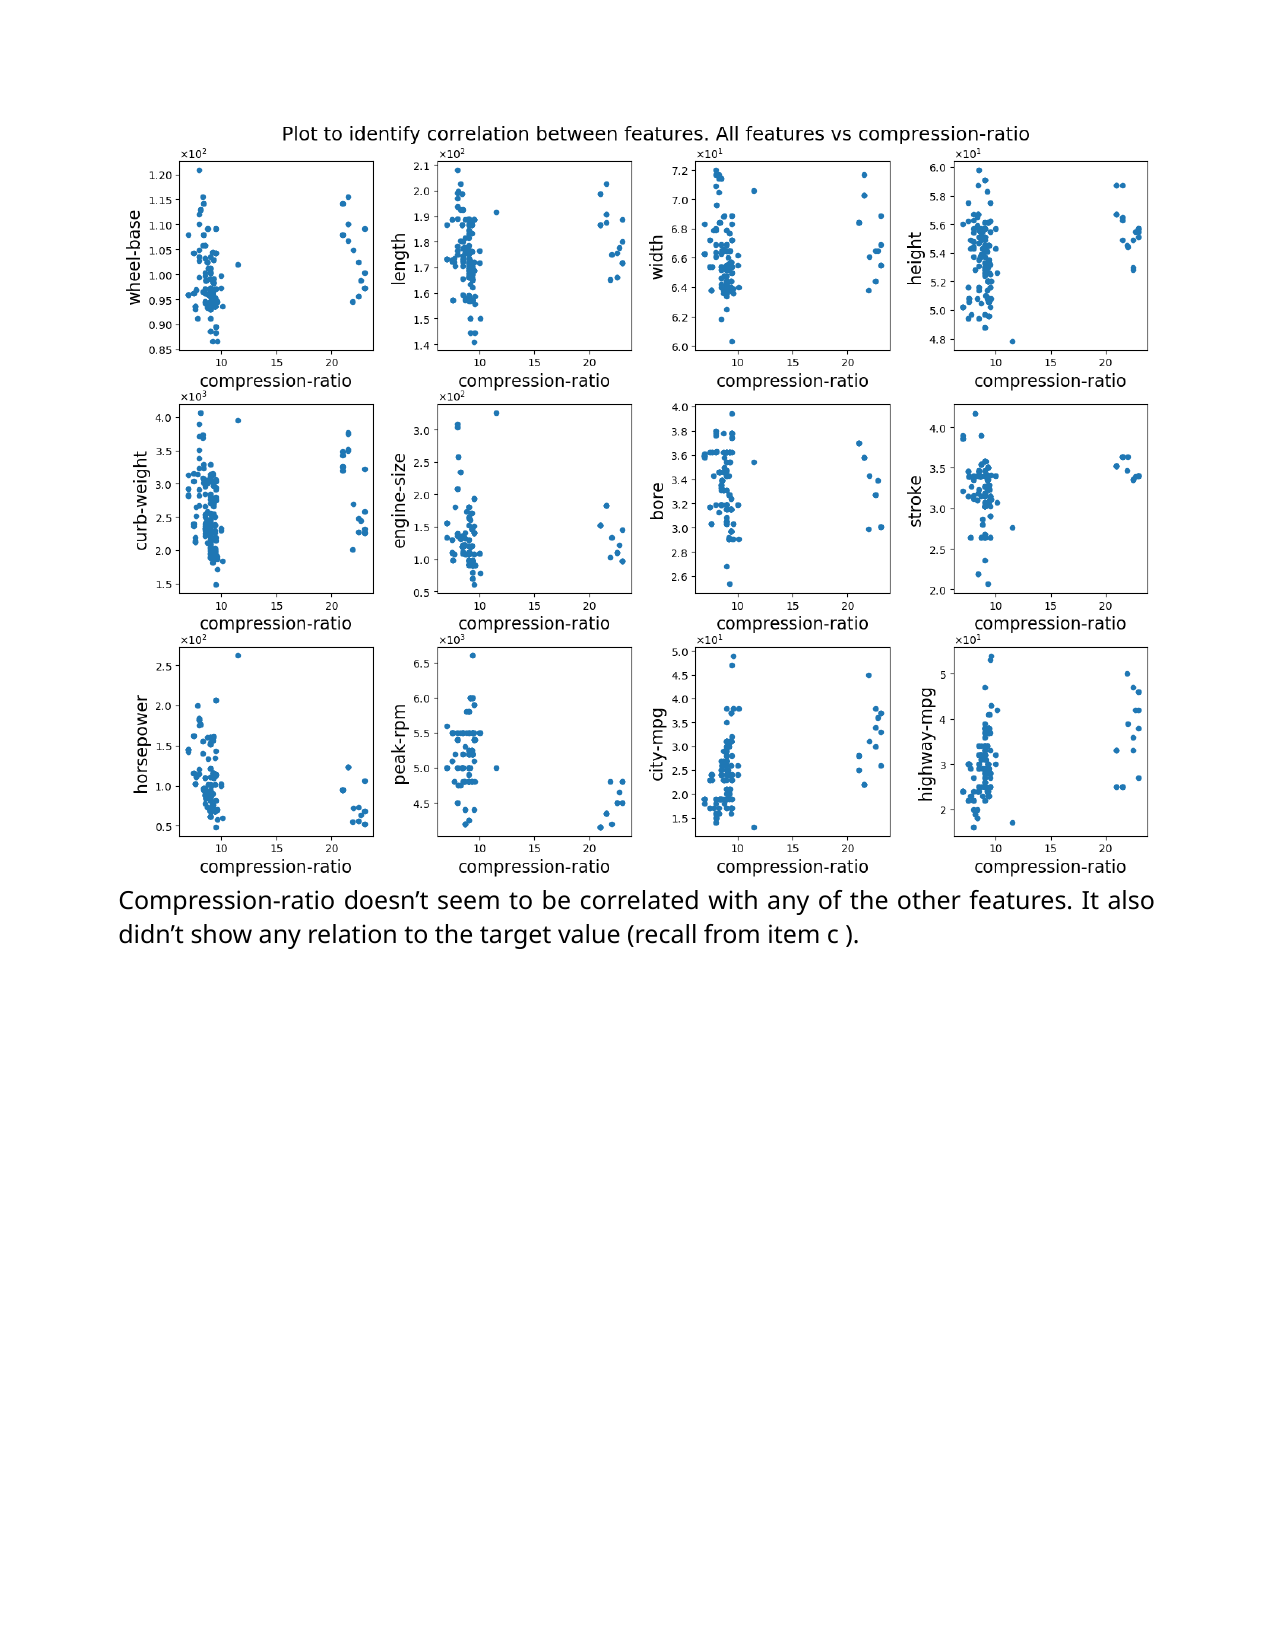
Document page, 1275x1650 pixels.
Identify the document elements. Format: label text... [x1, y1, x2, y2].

picture [118, 118, 1157, 883]
text Compression-ratio doesn’t seem to be correlated with any of the other features. It also didn’t show any relation to the target value (recall from item c ). [118, 883, 1157, 951]
